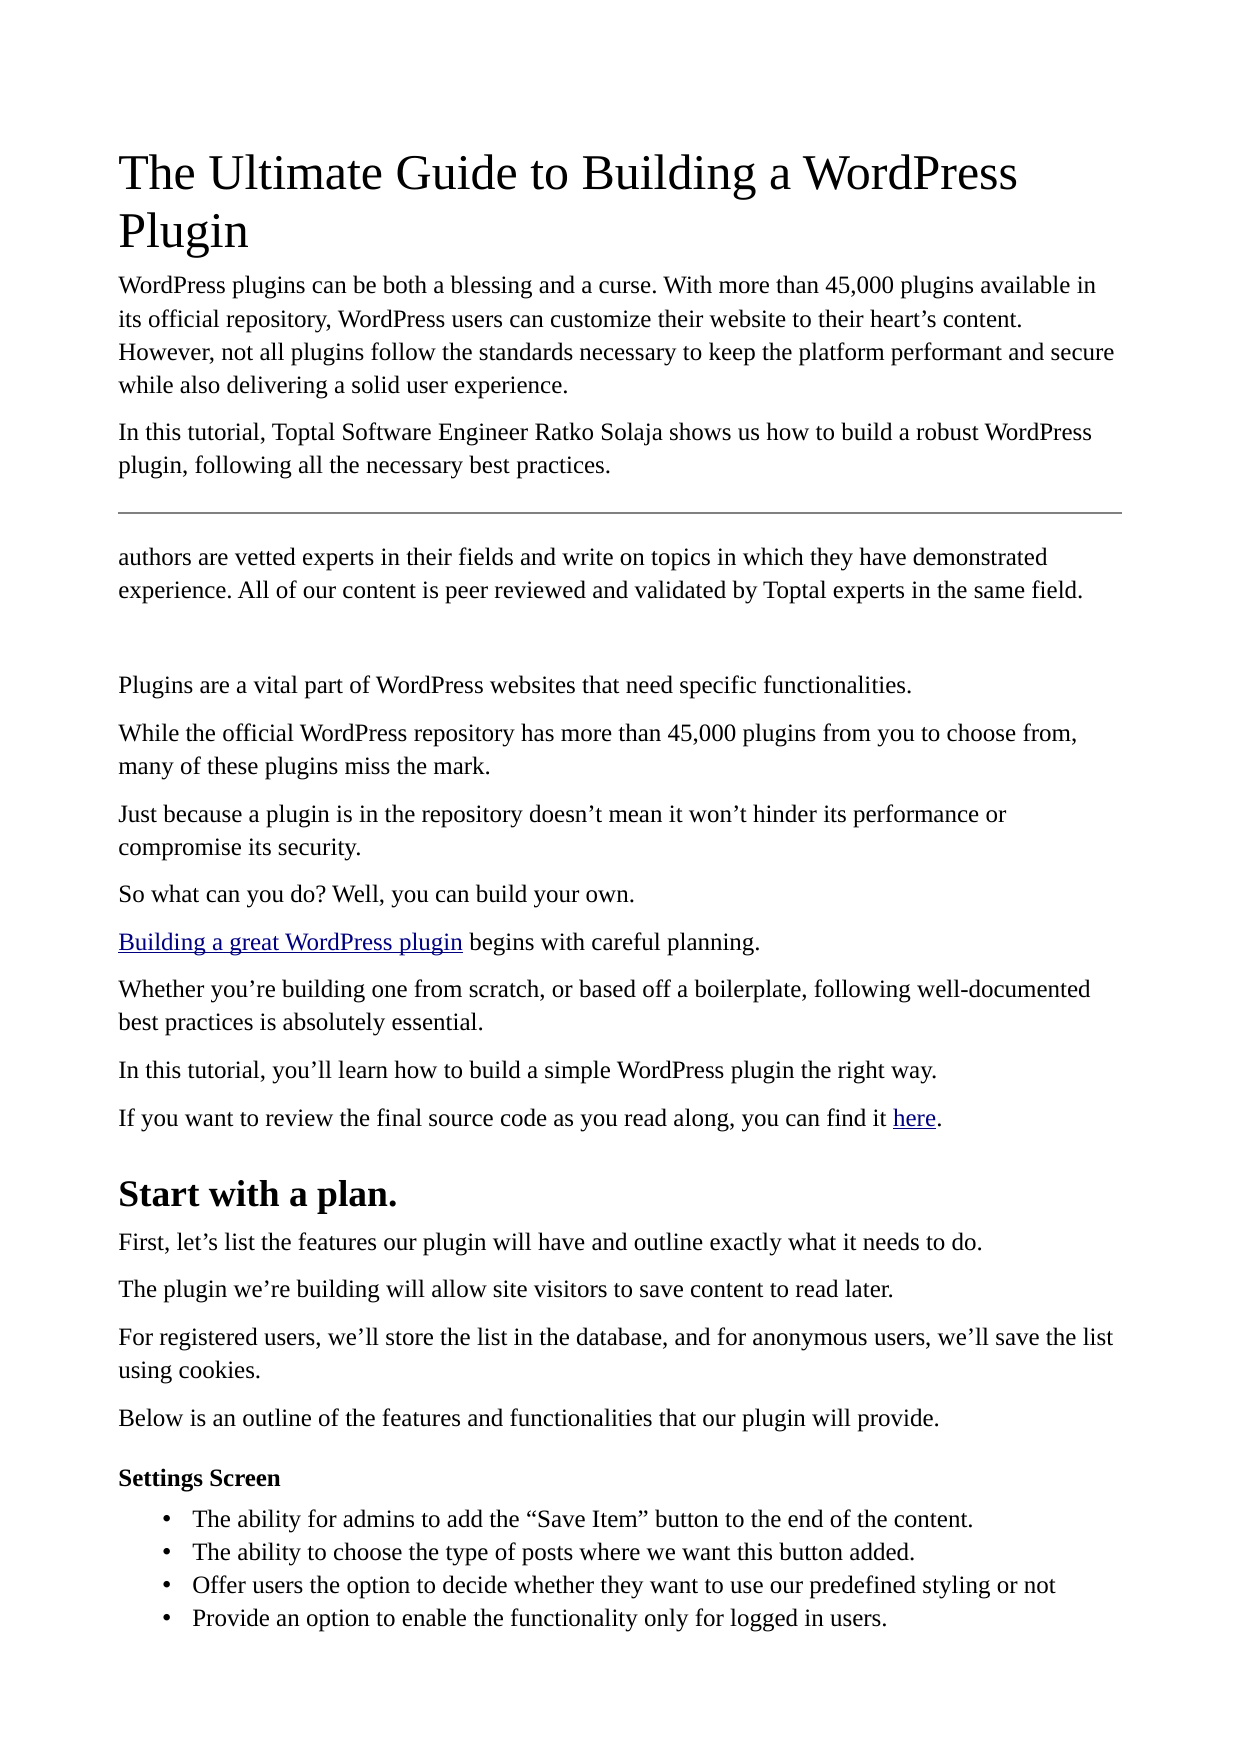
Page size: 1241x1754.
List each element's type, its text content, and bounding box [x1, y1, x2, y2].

text For registered users, we’ll store the list in the database, and for anonymous users, we’ll save the list using cookies. [118, 1322, 1122, 1384]
text Whether you’re building one from scratch, or based off a boilerplate, following well-documented best practices is absolutely essential. [118, 974, 1122, 1036]
list Offer users the option to decide whether they want to use our predefined styling or not [162, 1570, 1122, 1599]
text Just because a plugin is in the repository doesn’t mean it won’t hinder its performance or compromise its security. [118, 799, 1122, 860]
list The ability to choose the type of posts where we want this button added. [162, 1537, 1122, 1566]
text Building a great WordPress plugin begins with careful planning. [118, 927, 1122, 956]
subtitle Start with a plan. [118, 1171, 1122, 1214]
text In this tutorial, Toptal Software Engineer Ratko Solaja shows us how to build a robust WordPress plugin, following all the necessary best practices. [118, 417, 1122, 479]
text The plugin we’re building will allow site visitors to save content to read later. [118, 1274, 1122, 1303]
list The ability for admins to add the “Save Item” button to the end of the content. [162, 1504, 1122, 1533]
text Plugins are a vital part of WordPress websites that need specific functionalities. [118, 670, 1122, 699]
text In this tutorial, you’ll learn how to build a simple WordPress plugin the right way. [118, 1055, 1122, 1084]
text authors are vetted experts in their fields and write on topics in which they have demonstrated experience. All of our content is peer reviewed and validated by Toptal experts in the same field. [118, 542, 1122, 604]
subtitle The Ultimate Guide to Building a WordPress Plugin [118, 143, 1122, 258]
text WordPress plugins can be both a blessing and a curse. With more than 45,000 plugins available in its official repository, WordPress users can customize their website to their heart’s content. However, not all plugins follow the standards necessary to keep the platform performant and secure while also delivering a solid user experience. [118, 271, 1122, 398]
list Provide an option to enable the functionality only for logged in users. [162, 1603, 1122, 1632]
text If you want to review the final source code as you read along, you can find it here. [118, 1103, 1122, 1131]
text So what can you do? Well, you can build your own. [118, 879, 1122, 908]
text While the official WordPress repository has more than 45,000 plugins from you to choose from, many of these plugins miss the mark. [118, 718, 1122, 780]
text Below is an outline of the features and functionalities that our plugin will provide. [118, 1403, 1122, 1431]
text First, let’s list the features our plugin will have and outline exactly what it needs to do. [118, 1227, 1122, 1256]
subtitle Settings Screen [118, 1463, 1122, 1491]
